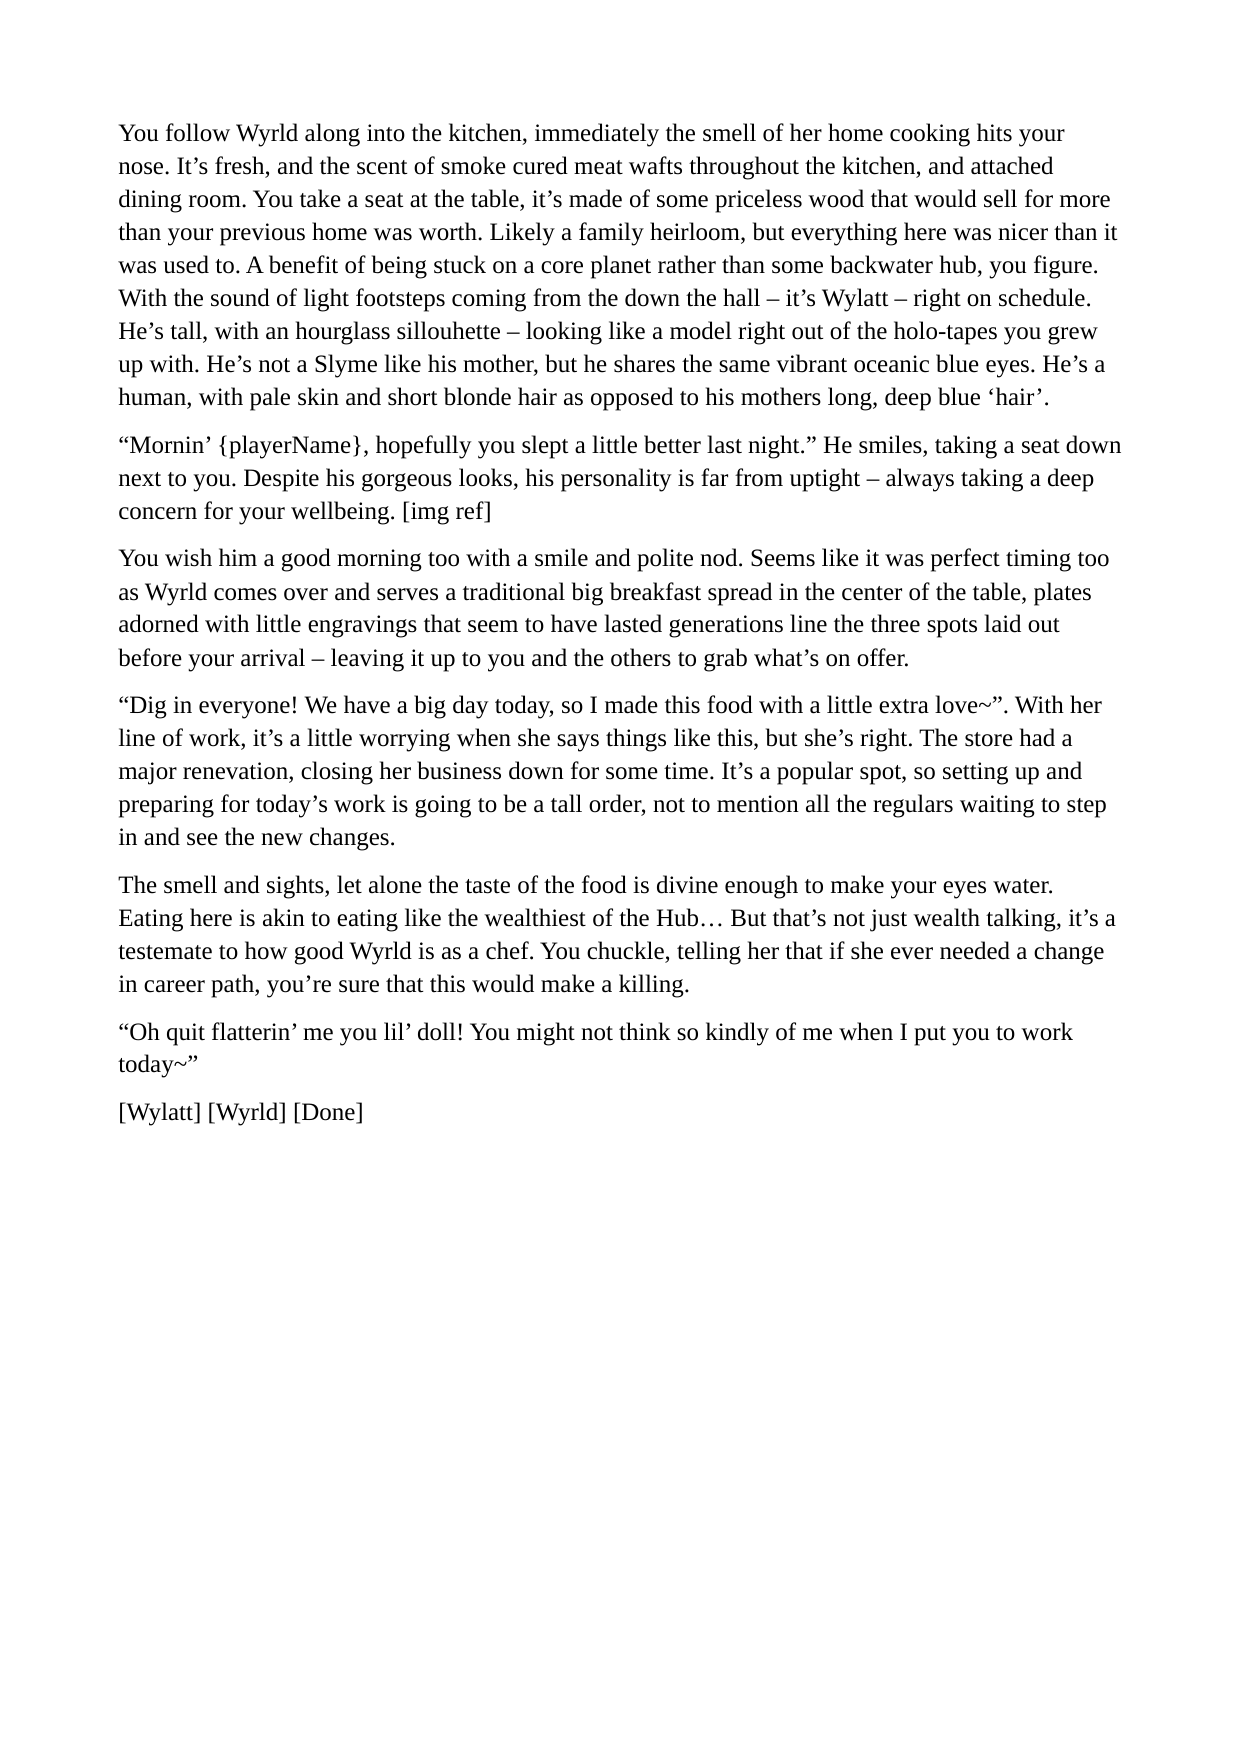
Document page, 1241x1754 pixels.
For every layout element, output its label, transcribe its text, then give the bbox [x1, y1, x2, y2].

text The smell and sights, let alone the taste of the food is divine enough to make your eyes water. Eating here is akin to eating like the wealthiest of the Hub… But that’s not just wealth talking, it’s a testemate to how good Wyrld is as a chef. You chuckle, telling her that if she ever needed a change in career path, you’re sure that this would make a killing. [118, 870, 1122, 998]
text You follow Wyrld along into the kitchen, immediately the smell of her home cooking hits your nose. It’s fresh, and the scent of smoke cured meat wafts throughout the kitchen, and attached dining room. You take a seat at the table, it’s made of some priceless wood that would sell for more than your previous home was worth. Likely a family heirloom, but everything here was nicer than it was used to. A benefit of being stuck on a core planet rather than some backwater hub, you figure. With the sound of light footsteps coming from the down the hall – it’s Wylatt – right on schedule. He’s tall, with an hourglass sillouhette – looking like a model right out of the holo-tapes you grew up with. He’s not a Slyme like his mother, but he shares the same vibrant oceanic blue eyes. He’s a human, with pale skin and short blonde hair as opposed to his mothers long, deep blue ‘hair’. [118, 118, 1122, 411]
text [Wylatt] [Wyrld] [Done] [118, 1097, 1122, 1126]
text You wish him a good morning too with a smile and polite nod. Seems like it was perfect timing too as Wyrld comes over and serves a traditional big breakfast spread in the center of the table, plates adorned with little engravings that seem to have lasted generations line the three spots laid out before your arrival – leaving it up to you and the others to grab what’s on offer. [118, 543, 1122, 671]
text “Oh quit flatterin’ me you lil’ doll! You might not think so kindly of me when I put you to work today~” [118, 1017, 1122, 1078]
text “Mornin’ {playerName}, hopefully you slept a little better last night.” He smiles, taking a seat down next to you. Despite his gorgeous looks, his personality is far from uptight – always taking a deep concern for your wellbeing. [img ref] [118, 430, 1122, 525]
text “Dig in everyone! We have a big day today, so I made this food with a little extra love~”. With her line of work, it’s a little worrying when she says things like this, but she’s right. The store had a major renevation, closing her business down for some time. It’s a popular spot, so setting up and preparing for today’s work is going to be a tall order, not to mention all the regulars waiting to step in and see the new changes. [118, 690, 1122, 851]
